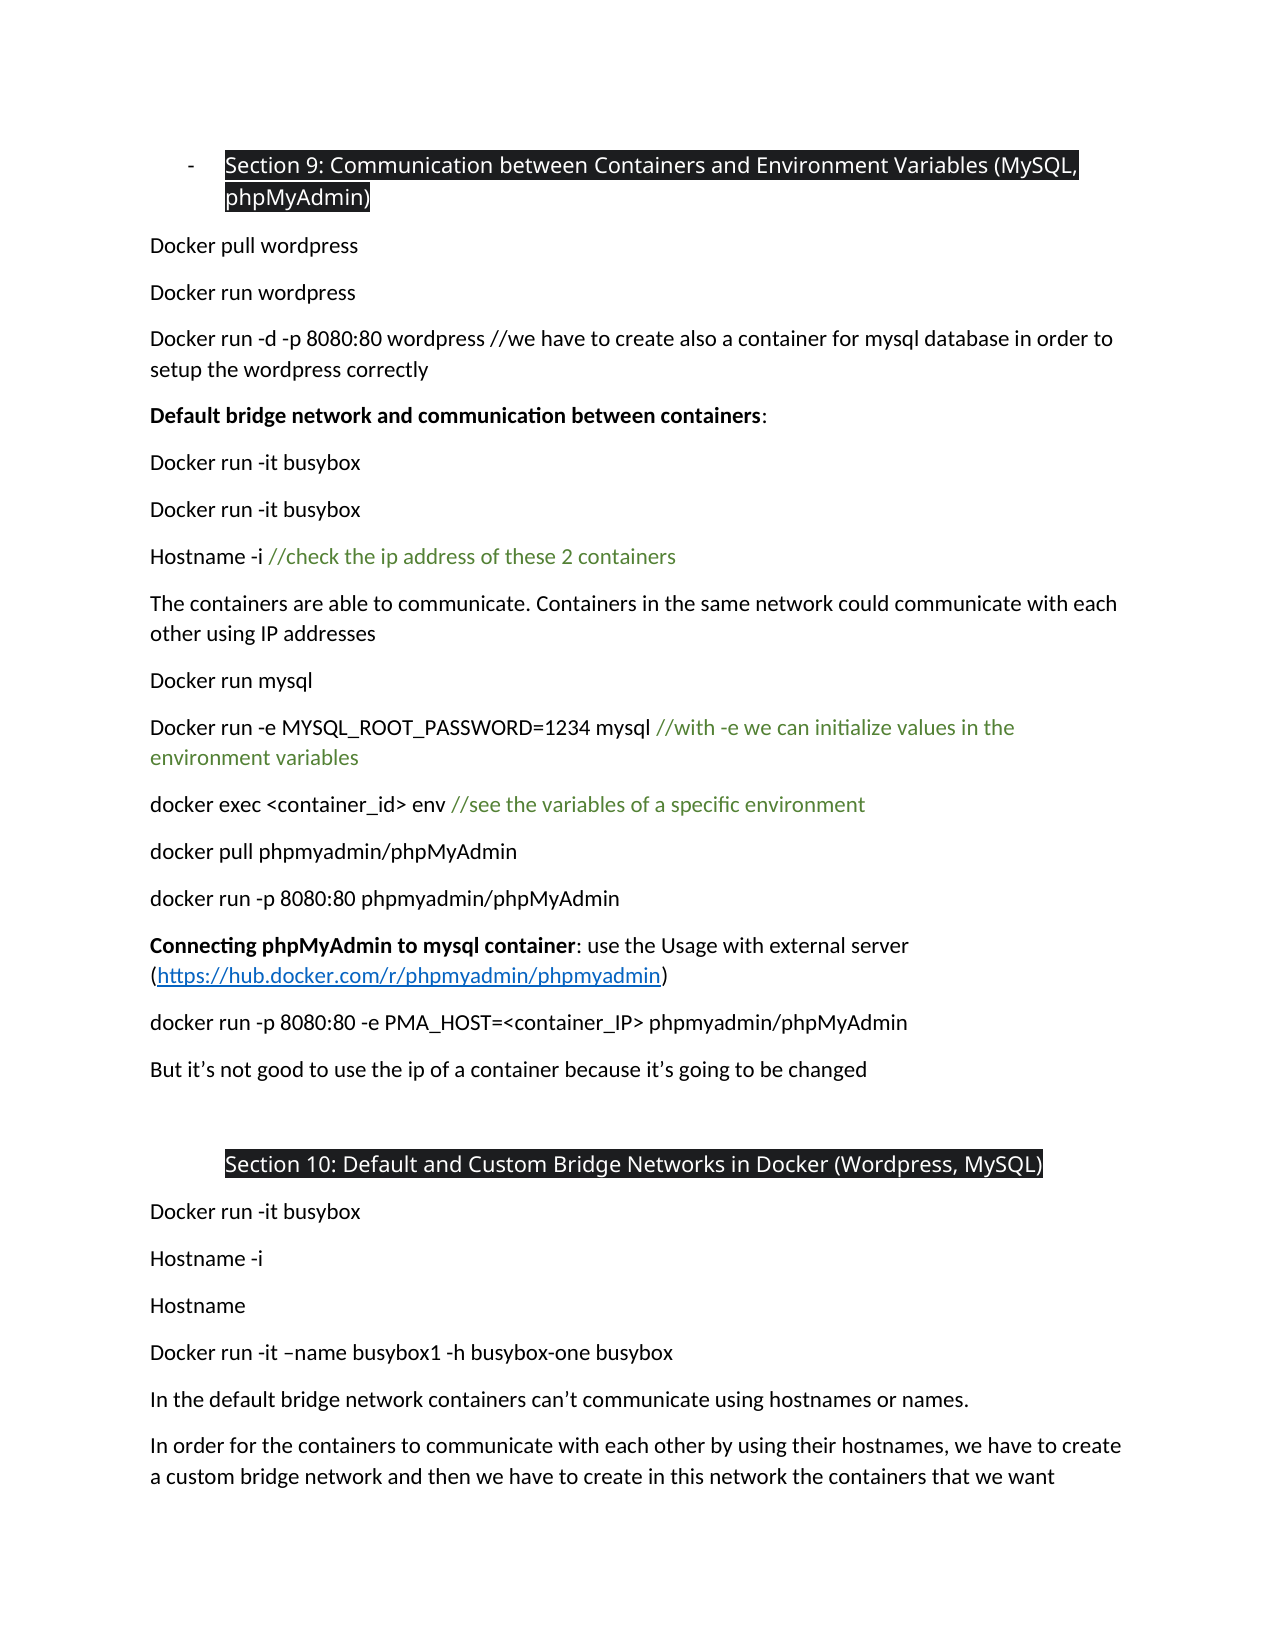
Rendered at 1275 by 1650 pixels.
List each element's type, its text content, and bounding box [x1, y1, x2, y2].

text In the default bridge network containers can’t communicate using hostnames or names. [150, 1385, 1125, 1413]
text Docker run -it –name busybox1 -h busybox-one busybox [150, 1338, 1125, 1366]
text Docker run -e MYSQL_ROOT_PASSWORD=1234 mysql //with -e we can initialize values in the environment variables [150, 713, 1125, 771]
text Docker run -it busybox [150, 1197, 1125, 1225]
text Docker pull wordpress [150, 231, 1125, 259]
text Docker run -d -p 8080:80 wordpress //we have to create also a container for mysql database in order to setup the wordpress correctly [150, 324, 1125, 383]
text Docker run wordpress [150, 278, 1125, 306]
text Docker run mysql [150, 666, 1125, 694]
text Hostname -i [150, 1244, 1125, 1272]
text Connecting phpMyAdmin to mysql container: use the Usage with external server (https://hub.docker.com/r/phpmyadmin/phpmyadmin) [150, 931, 1125, 989]
text The containers are able to communicate. Containers in the same network could communicate with each other using IP addresses [150, 589, 1125, 647]
text Hostname -i //check the ip address of these 2 containers [150, 542, 1125, 570]
text docker exec <container_id> env //see the variables of a specific environment [150, 790, 1125, 818]
text docker run -p 8080:80 phpmyadmin/phpMyAdmin [150, 884, 1125, 912]
text docker run -p 8080:80 -e PMA_HOST=<container_IP> phpmyadmin/phpMyAdmin [150, 1008, 1125, 1036]
text In order for the containers to communicate with each other by using their hostnames, we have to create a custom bridge network and then we have to create in this network the containers that we want [150, 1432, 1125, 1490]
text Default bridge network and communication between containers: [150, 402, 1125, 430]
list Section 10: Default and Custom Bridge Networks in Docker (Wordpress, MySQL) [187, 1148, 1125, 1178]
text But it’s not good to use the ip of a container because it’s going to be changed [150, 1055, 1125, 1083]
list Section 9: Communication between Containers and Environment Variables (MySQL, phpMyAdmin) [187, 150, 1125, 212]
text docker pull phpmyadmin/phpMyAdmin [150, 837, 1125, 865]
text Docker run -it busybox [150, 495, 1125, 523]
text Hostname [150, 1291, 1125, 1319]
text Docker run -it busybox [150, 448, 1125, 477]
